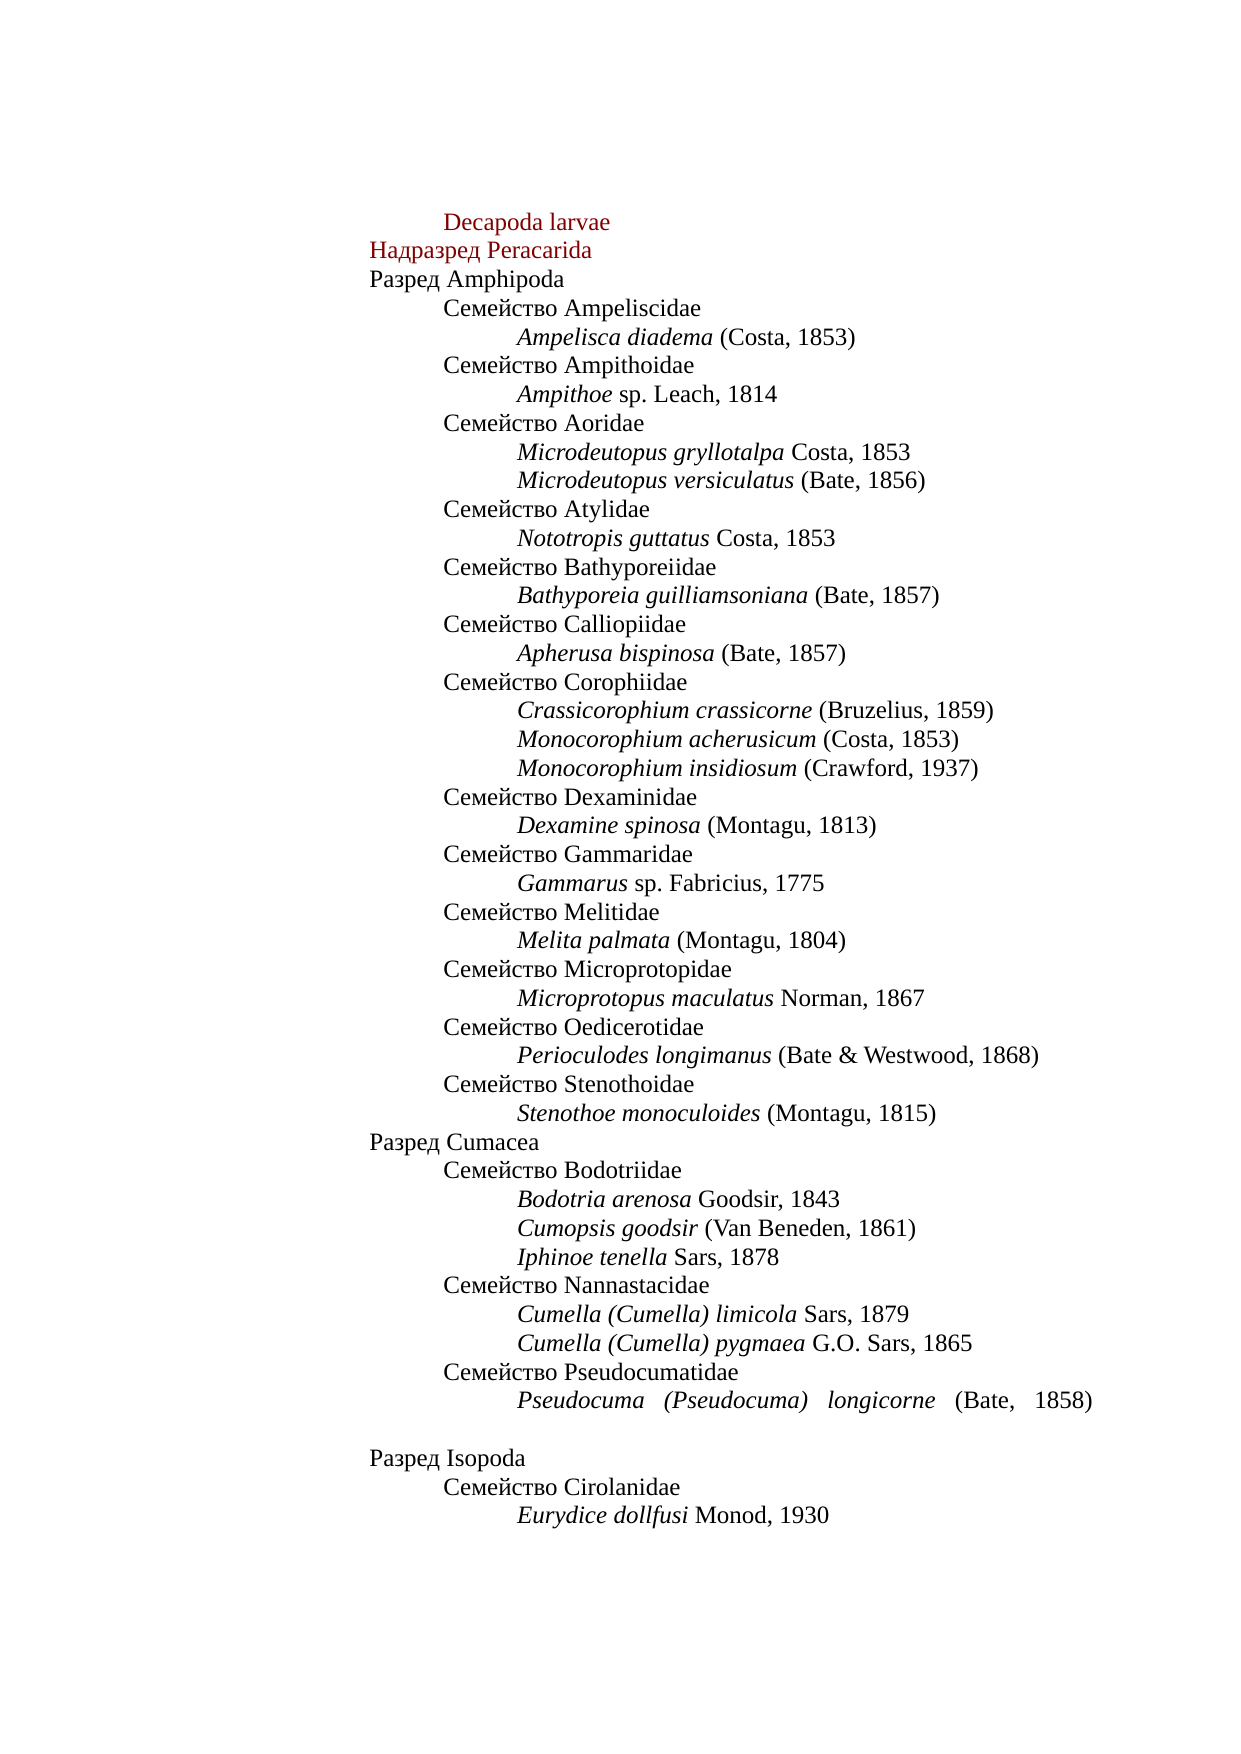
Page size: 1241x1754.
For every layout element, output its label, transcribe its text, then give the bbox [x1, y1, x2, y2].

text Семейство Melitidae [148, 897, 1093, 925]
text Семейство Ampeliscidae [148, 293, 1093, 322]
text Семейство Oedicerotidae [148, 1012, 1093, 1040]
text Семейство Ampithoidae [148, 350, 1093, 379]
text Iphinoe tenella Sars, 1878 [148, 1242, 1093, 1270]
text Надразред Peracarida [148, 235, 1093, 264]
text Семейство Microprotopidae [148, 954, 1093, 983]
text Ampelisca diadema (Costa, 1853) [148, 322, 1093, 350]
text Ampithoe sp. Leach, 1814 [148, 379, 1093, 408]
text Pseudocuma (Pseudocuma) longicorne (Bate, 1858) [148, 1385, 1093, 1443]
text Семейство Cirolanidae [148, 1472, 1093, 1500]
text Cumella (Cumella) limicola Sars, 1879 [148, 1299, 1093, 1328]
text Семейство Aoridae [148, 408, 1093, 437]
text Семейство Calliopiidae [148, 609, 1093, 638]
text Crassicorophium crassicorne (Bruzelius, 1859) [148, 695, 1093, 724]
text Microprotopus maculatus Norman, 1867 [148, 983, 1093, 1012]
text Разред Cumacea [148, 1127, 1093, 1155]
text Разред Amphipoda [148, 264, 1093, 293]
text Microdeutopus gryllotalpa Costa, 1853 [148, 437, 1093, 465]
text Семейство Stenothoidae [148, 1069, 1093, 1098]
text Monocorophium acherusicum (Costa, 1853) [148, 724, 1093, 753]
text Bathyporeia guilliamsoniana (Bate, 1857) [148, 580, 1093, 609]
text Bodotria arenosa Goodsir, 1843 [148, 1184, 1093, 1213]
text Decapoda larvae [148, 207, 1093, 235]
text Cumopsis goodsir (Van Beneden, 1861) [148, 1213, 1093, 1242]
text Monocorophium insidiosum (Crawford, 1937) [148, 753, 1093, 782]
text Perioculodes longimanus (Bate & Westwood, 1868) [148, 1040, 1093, 1069]
text Семейство Bodotriidae [148, 1155, 1093, 1184]
text Семейство Pseudocumatidae [148, 1357, 1093, 1385]
text Cumella (Cumella) pygmaea G.O. Sars, 1865 [148, 1328, 1093, 1357]
text Apherusa bispinosa (Bate, 1857) [148, 638, 1093, 667]
text Семейство Corophiidae [148, 667, 1093, 695]
text Stenothoe monoculoides (Montagu, 1815) [148, 1098, 1093, 1127]
text Семейство Bathyporeiidae [148, 552, 1093, 580]
text Семейство Dexaminidae [148, 782, 1093, 810]
text Microdeutopus versiculatus (Bate, 1856) [148, 465, 1093, 494]
text Gammarus sp. Fabricius, 1775 [148, 868, 1093, 897]
text Разред Isopoda [148, 1443, 1093, 1472]
text Nototropis guttatus Costa, 1853 [148, 523, 1093, 552]
text Семейство Atylidae [148, 494, 1093, 523]
text Семейство Nannastacidae [148, 1270, 1093, 1299]
text Eurydice dollfusi Monod, 1930 [148, 1500, 1093, 1529]
text Dexamine spinosa (Montagu, 1813) [148, 810, 1093, 839]
text Семейство Gammaridae [148, 839, 1093, 868]
text Melita palmata (Montagu, 1804) [148, 925, 1093, 954]
